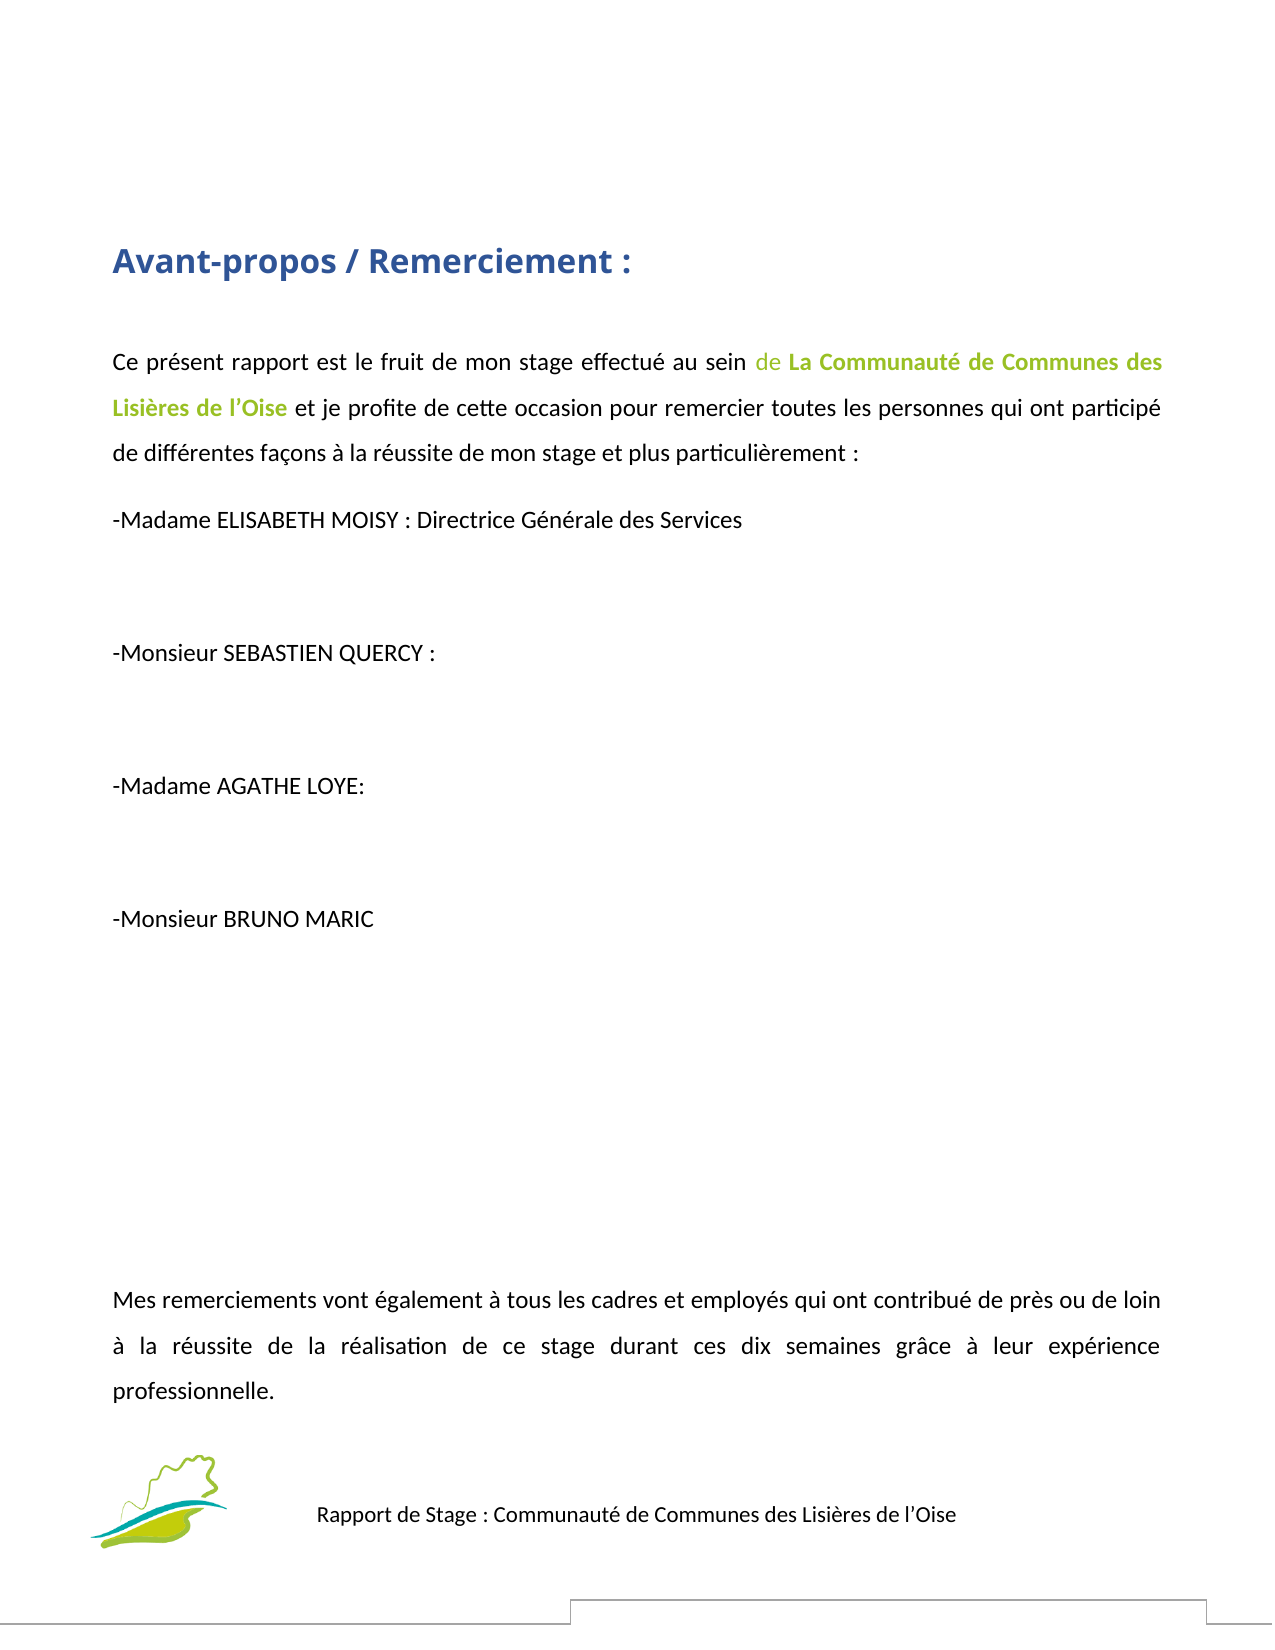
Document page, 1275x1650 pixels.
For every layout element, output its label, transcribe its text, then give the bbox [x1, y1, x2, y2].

text Mes remerciements vont également à tous les cadres et employés qui ont contribué de près ou de loin à la réussite de la réalisation de ce stage durant ces dix semaines grâce à leur expérience professionnelle. [112, 1284, 1162, 1406]
text -Monsieur BRUNO MARIC [112, 903, 1162, 934]
text Avant-propos / Remerciement : [112, 238, 1162, 283]
text Ce présent rapport est le fruit de mon stage effectué au sein de La Communauté de Communes des Lisières de l’Oise et je profite de cette occasion pour remercier toutes les personnes qui ont participé de différentes façons à la réussite de mon stage et plus particulièrement : [112, 346, 1162, 468]
text -Madame AGATHE LOYE: [112, 770, 1162, 801]
text -Monsieur SEBASTIEN QUERCY : [112, 637, 1162, 668]
text -Madame ELISABETH MOISY : Directrice Générale des Services [112, 504, 1162, 534]
